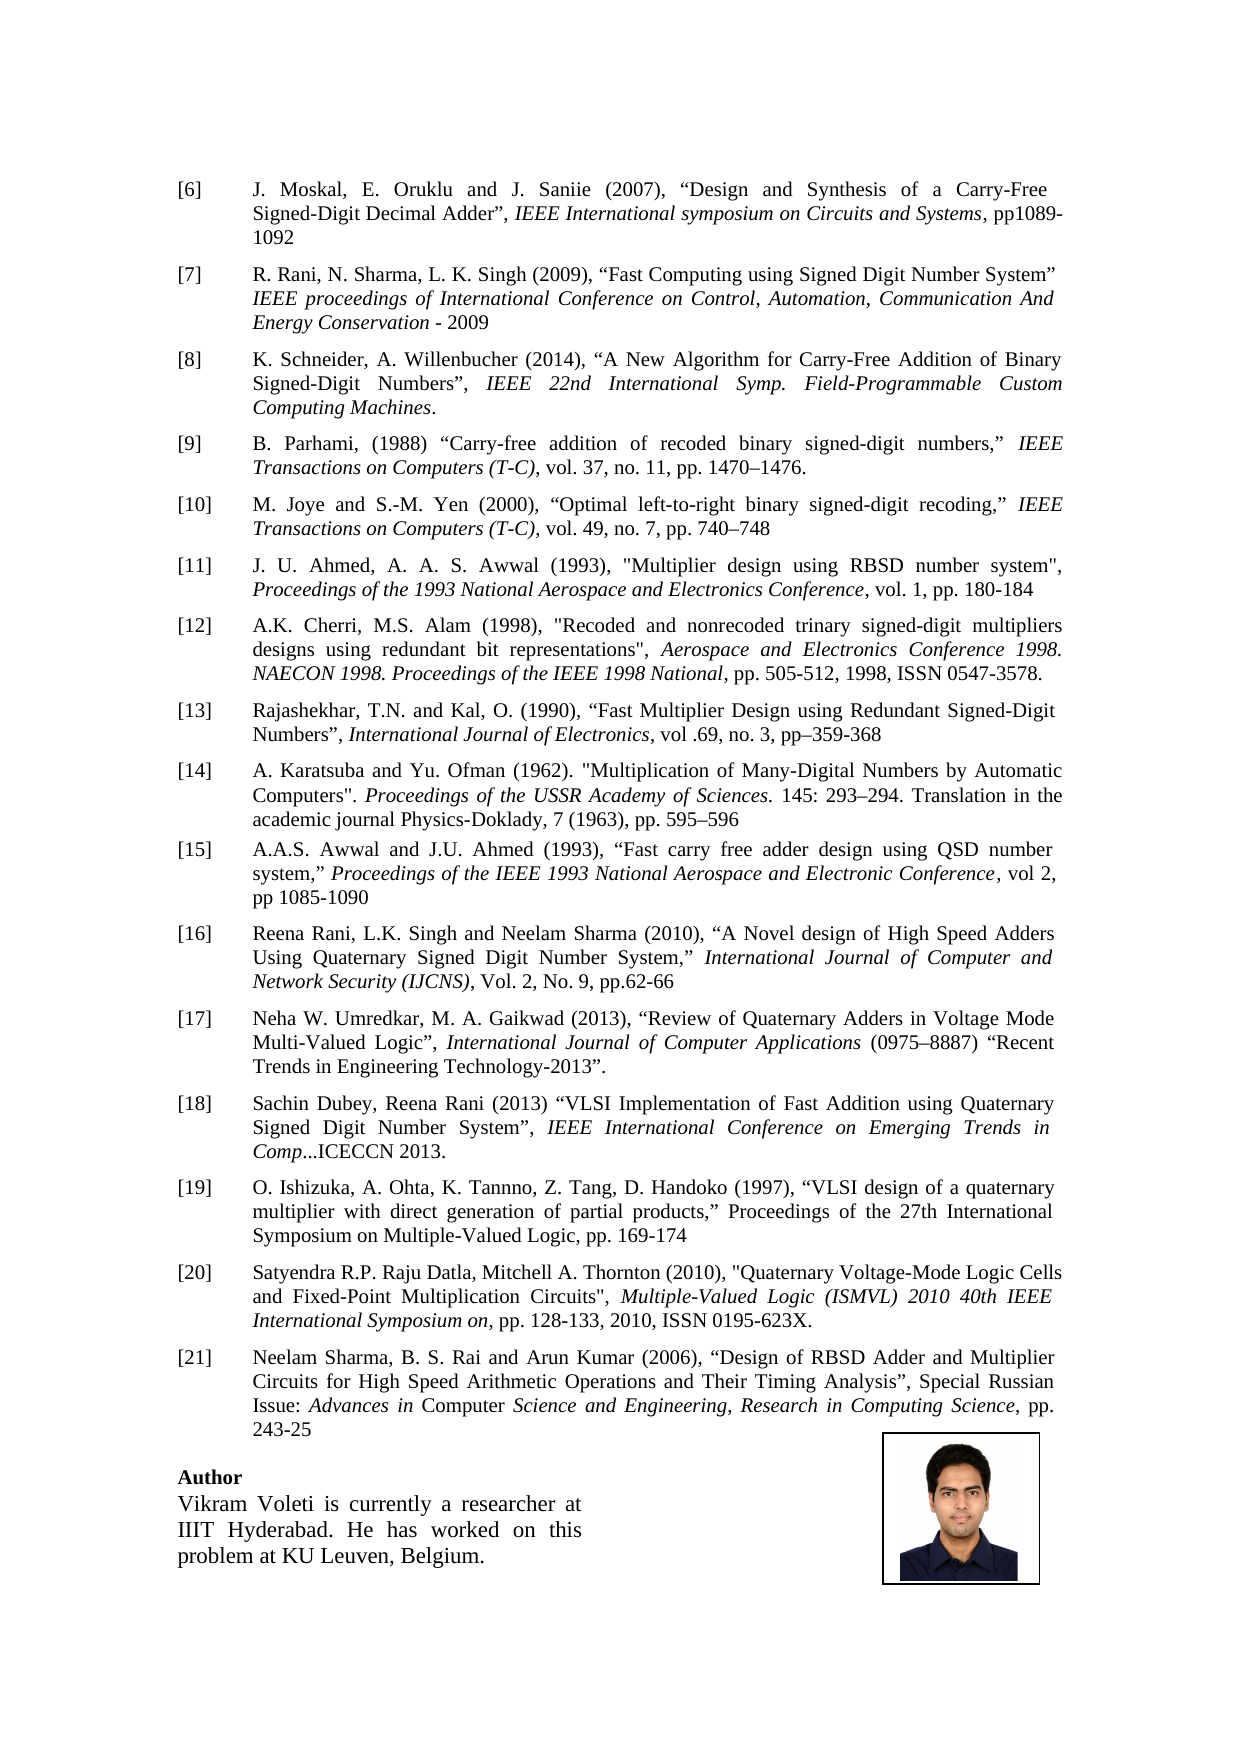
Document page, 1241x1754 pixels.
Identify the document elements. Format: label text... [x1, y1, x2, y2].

text [7] R. Rani, N. Sharma, L. K. Singh (2009), “Fast Computing using Signed Digit Number System” IEEE proceedings of International Conference on Control, Automation, Communication And Energy Conservation - 2009 [177, 262, 1063, 334]
text [6] J. Moskal, E. Oruklu and J. Saniie (2007), “Design and Synthesis of a Carry-Free Signed-Digit Decimal Adder”, IEEE International symposium on Circuits and Systems, pp1089- 1092 [177, 177, 1063, 249]
text [1040, 1465, 1063, 1489]
text Vikram Voleti is currently a researcher at IIIT Hyderabad. He has worked on this problem at KU Leuven, Belgium. [177, 1490, 583, 1569]
text [19] O. Ishizuka, A. Ohta, K. Tannno, Z. Tang, D. Handoko (1997), “VLSI design of a quaternary multiplier with direct generation of partial products,” Proceedings of the 27th International Symposium on Multiple-Valued Logic, pp. 169-174 [177, 1175, 1063, 1247]
text [21] Neelam Sharma, B. S. Rai and Arun Kumar (2006), “Design of RBSD Adder and Multiplier Circuits for High Speed Arithmetic Operations and Their Timing Analysis”, Special Russian Issue: Advances in Computer Science and Engineering, Research in Computing Science, pp. 243-25 [177, 1345, 1063, 1441]
text [13] Rajashekhar, T.N. and Kal, O. (1990), “Fast Multiplier Design using Redundant Signed-Digit Numbers”, International Journal of Electronics, vol .69, no. 3, pp–359-368 [177, 698, 1063, 746]
text [8] K. Schneider, A. Willenbucher (2014), “A New Algorithm for Carry-Free Addition of Binary Signed-Digit Numbers”, IEEE 22nd International Symp. Field-Programmable Custom Computing Machines. [177, 347, 1063, 419]
text [10] M. Joye and S.-M. Yen (2000), “Optimal left-to-right binary signed-digit recoding,” IEEE Transactions on Computers (T-C), vol. 49, no. 7, pp. 740–748 [177, 492, 1063, 540]
text [14] A. Karatsuba and Yu. Ofman (1962). "Multiplication of Many-Digital Numbers by Automatic Computers". Proceedings of the USSR Academy of Sciences. 145: 293–294. Translation in the academic journal Physics-Doklady, 7 (1963), pp. 595–596 [177, 758, 1063, 831]
text [15] A.A.S. Awwal and J.U. Ahmed (1993), “Fast carry free adder design using QSD number system,” Proceedings of the IEEE 1993 National Aerospace and Electronic Conference, vol 2, pp 1085-1090 [177, 837, 1063, 909]
text [11] J. U. Ahmed, A. A. S. Awwal (1993), "Multiplier design using RBSD number system", Proceedings of the 1993 National Aerospace and Electronics Conference, vol. 1, pp. 180-184 [177, 552, 1063, 601]
text [16] Reena Rani, L.K. Singh and Neelam Sharma (2010), “A Novel design of High Speed Adders Using Quaternary Signed Digit Number System,” International Journal of Computer and Network Security (IJCNS), Vol. 2, No. 9, pp.62-66 [177, 921, 1063, 993]
text [9] B. Parhami, (1988) “Carry-free addition of recoded binary signed-digit numbers,” IEEE Transactions on Computers (T-C), vol. 37, no. 11, pp. 1470–1476. [177, 431, 1063, 479]
picture [900, 1440, 1018, 1581]
text [20] Satyendra R.P. Raju Datla, Mitchell A. Thornton (2010), "Quaternary Voltage-Mode Logic Cells and Fixed-Point Multiplication Circuits", Multiple-Valued Logic (ISMVL) 2010 40th IEEE International Symposium on, pp. 128-133, 2010, ISSN 0195-623X. [177, 1260, 1063, 1332]
text [18] Sachin Dubey, Reena Rani (2013) “VLSI Implementation of Fast Addition using Quaternary Signed Digit Number System”, IEEE International Conference on Emerging Trends in Comp...ICECCN 2013. [177, 1091, 1063, 1163]
text [884, 1434, 1039, 1583]
text Author [177, 1465, 882, 1489]
text [17] Neha W. Umredkar, M. A. Gaikwad (2013), “Review of Quaternary Adders in Voltage Mode Multi-Valued Logic”, International Journal of Computer Applications (0975–8887) “Recent Trends in Engineering Technology-2013”. [177, 1006, 1063, 1078]
text [12] A.K. Cherri, M.S. Alam (1998), "Recoded and nonrecoded trinary signed-digit multipliers designs using redundant bit representations", Aerospace and Electronics Conference 1998. NAECON 1998. Proceedings of the IEEE 1998 National, pp. 505-512, 1998, ISSN 0547-3578. [177, 613, 1063, 685]
